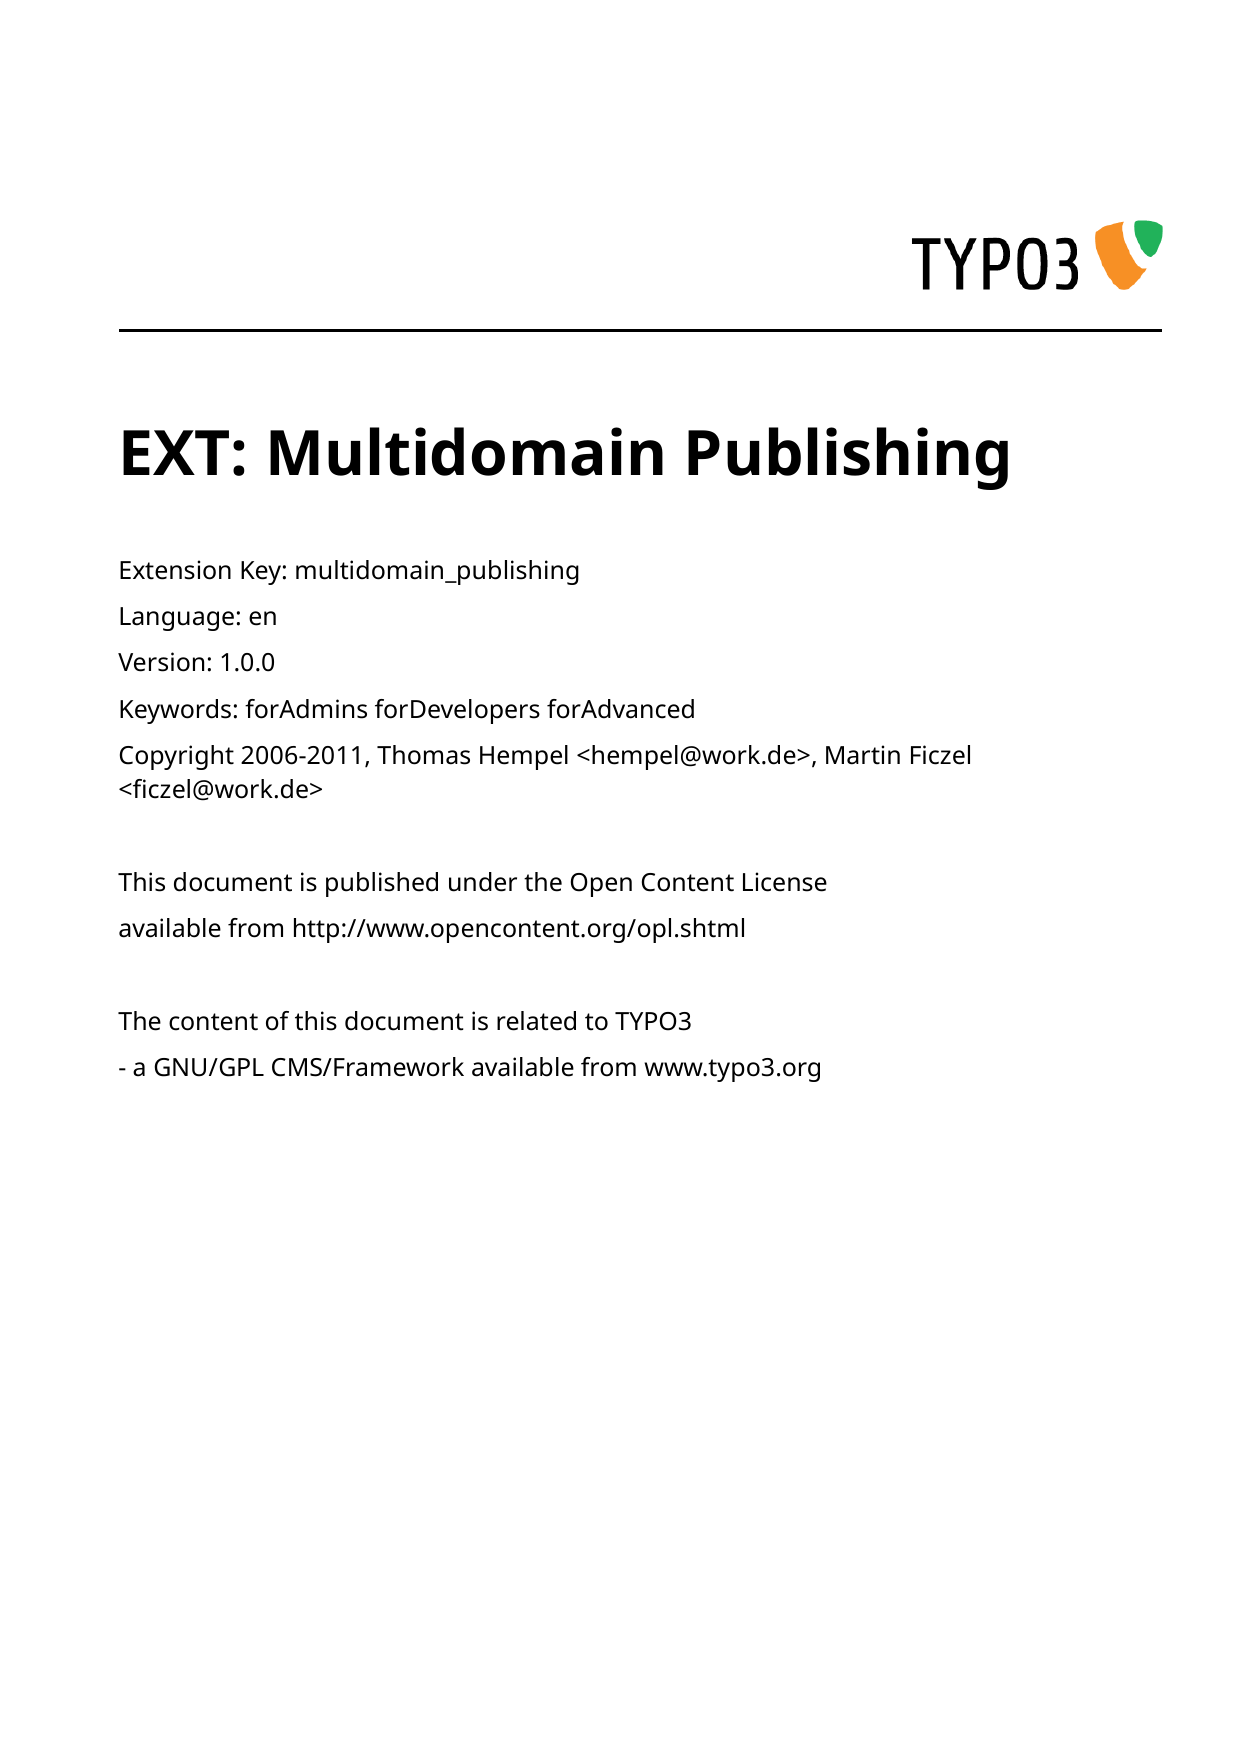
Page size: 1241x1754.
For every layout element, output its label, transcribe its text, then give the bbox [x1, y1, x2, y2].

text - a GNU/GPL CMS/Framework available from www.typo3.org [118, 1050, 1163, 1118]
text The content of this document is related to TYPO3 [118, 1004, 1163, 1038]
text Extension Key: multidomain_publishing [118, 553, 1163, 587]
text available from http://www.opencontent.org/opl.shtml [118, 911, 1163, 945]
text Keywords: forAdmins forDevelopers forAdvanced [118, 692, 1163, 726]
text This document is published under the Open Content License [118, 865, 1163, 899]
subtitle EXT: Multidomain Publishing [118, 118, 1163, 494]
picture [911, 220, 1163, 290]
text Copyright 2006-2011, Thomas Hempel <hempel@work.de>, Martin Ficzel <ficzel@work.de> [118, 738, 1163, 806]
text Language: en [118, 599, 1163, 633]
text Version: 1.0.0 [118, 645, 1163, 679]
